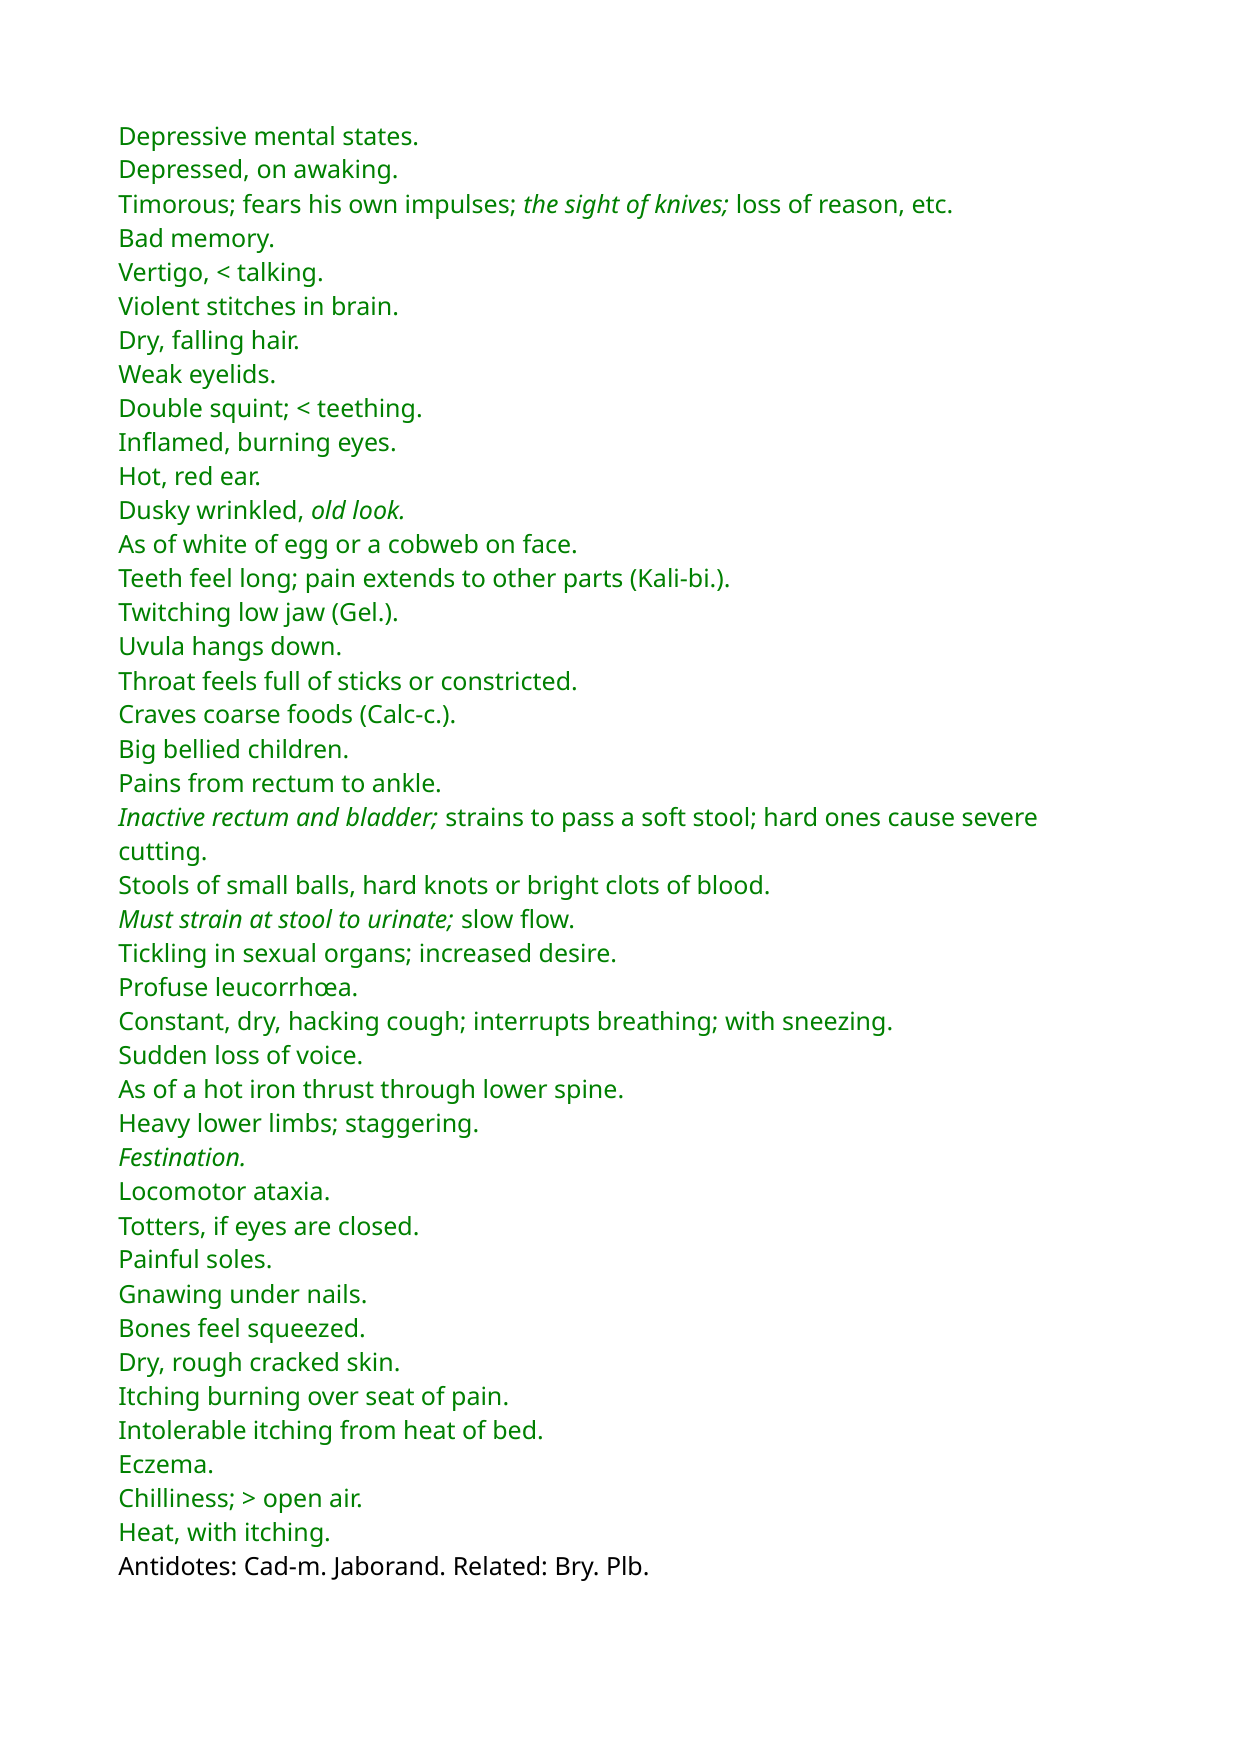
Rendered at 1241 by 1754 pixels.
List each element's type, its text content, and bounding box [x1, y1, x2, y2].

text Antidotes: Cad-m. Jaborand. Related: Bry. Plb. [118, 1549, 1122, 1583]
text Constant, dry, hacking cough; interrupts breathing; with sneezing. [118, 1004, 1122, 1038]
text Violent stitches in brain. [118, 288, 1122, 322]
text Eczema. [118, 1447, 1122, 1481]
text Tickling in sexual organs; increased desire. [118, 936, 1122, 970]
text Profuse leucorrhœa. [118, 970, 1122, 1004]
text As of a hot iron thrust through lower spine. [118, 1072, 1122, 1106]
text Sudden loss of voice. [118, 1038, 1122, 1072]
text Itching burning over seat of pain. [118, 1378, 1122, 1412]
text Heavy lower limbs; staggering. [118, 1106, 1122, 1140]
text Painful soles. [118, 1242, 1122, 1276]
text Bones feel squeezed. [118, 1310, 1122, 1344]
text Chilliness; > open air. [118, 1481, 1122, 1515]
text Heat, with itching. [118, 1515, 1122, 1549]
text As of white of egg or a cobweb on face. [118, 527, 1122, 561]
text Dusky wrinkled, old look. [118, 493, 1122, 527]
text Totters, if eyes are closed. [118, 1208, 1122, 1242]
text Vertigo, < talking. [118, 254, 1122, 288]
text Throat feels full of sticks or constricted. [118, 663, 1122, 697]
text Weak eyelids. [118, 357, 1122, 391]
text Dry, falling hair. [118, 322, 1122, 357]
text Depressive mental states. [118, 118, 1122, 152]
text Festination. [118, 1140, 1122, 1174]
text Locomotor ataxia. [118, 1174, 1122, 1208]
text Inactive rectum and bladder; strains to pass a soft stool; hard ones cause severe cutting. [118, 799, 1122, 867]
text Timorous; fears his own impulses; the sight of knives; loss of reason, etc. [118, 186, 1122, 220]
text Twitching low jaw (Gel.). [118, 595, 1122, 629]
text Intolerable itching from heat of bed. [118, 1412, 1122, 1447]
text Gnawing under nails. [118, 1276, 1122, 1310]
text Hot, red ear. [118, 459, 1122, 493]
text Inflamed, burning eyes. [118, 425, 1122, 459]
text Double squint; < teething. [118, 391, 1122, 425]
text Bad memory. [118, 220, 1122, 254]
text Must strain at stool to urinate; slow flow. [118, 902, 1122, 936]
text Pains from rectum to ankle. [118, 765, 1122, 799]
text Depressed, on awaking. [118, 152, 1122, 186]
text Craves coarse foods (Calc-c.). [118, 697, 1122, 731]
text Big bellied children. [118, 731, 1122, 765]
text Dry, rough cracked skin. [118, 1344, 1122, 1378]
text Stools of small balls, hard knots or bright clots of blood. [118, 867, 1122, 902]
text Teeth feel long; pain extends to other parts (Kali-bi.). [118, 561, 1122, 595]
text Uvula hangs down. [118, 629, 1122, 663]
